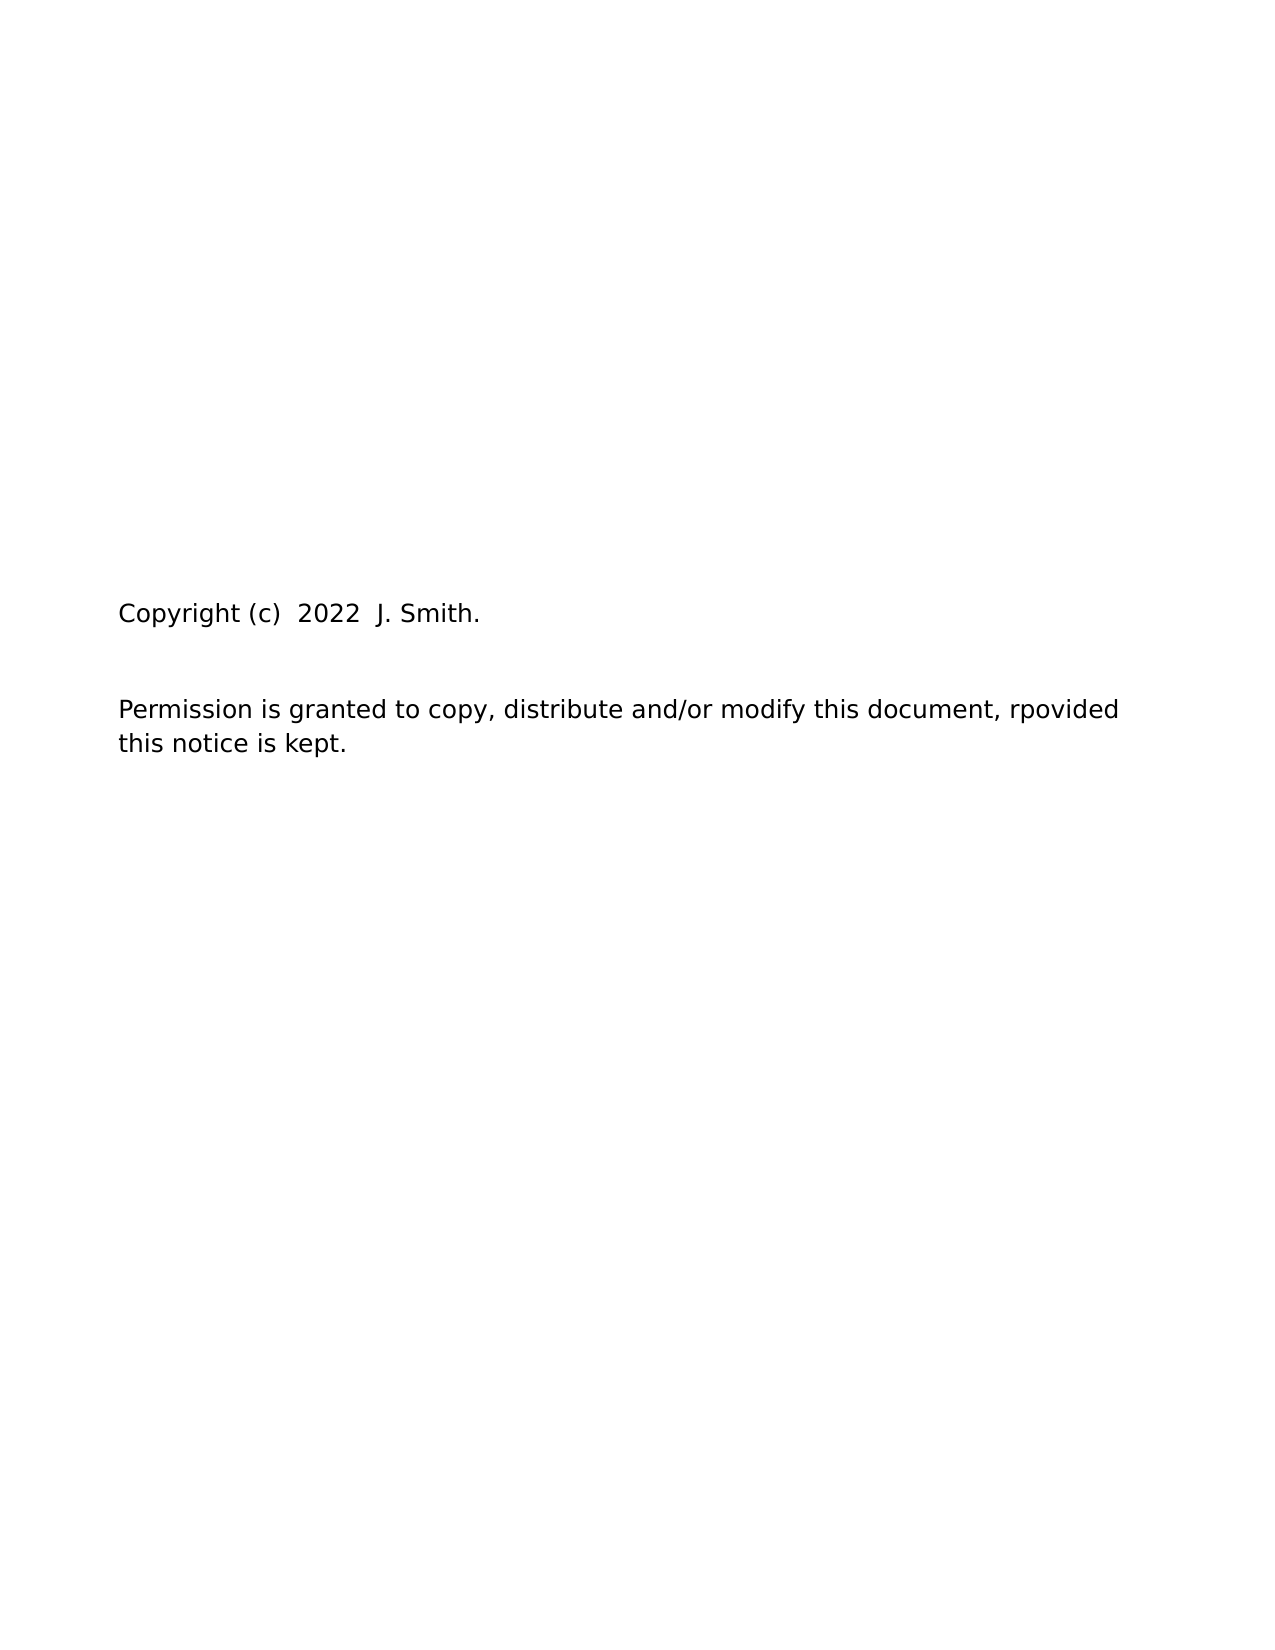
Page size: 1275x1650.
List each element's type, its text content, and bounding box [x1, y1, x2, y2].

text Permission is granted to copy, distribute and/or modify this document, rpovided this notice is kept. [118, 696, 1157, 758]
text Copyright (c) 2022 J. Smith. [118, 599, 1157, 628]
